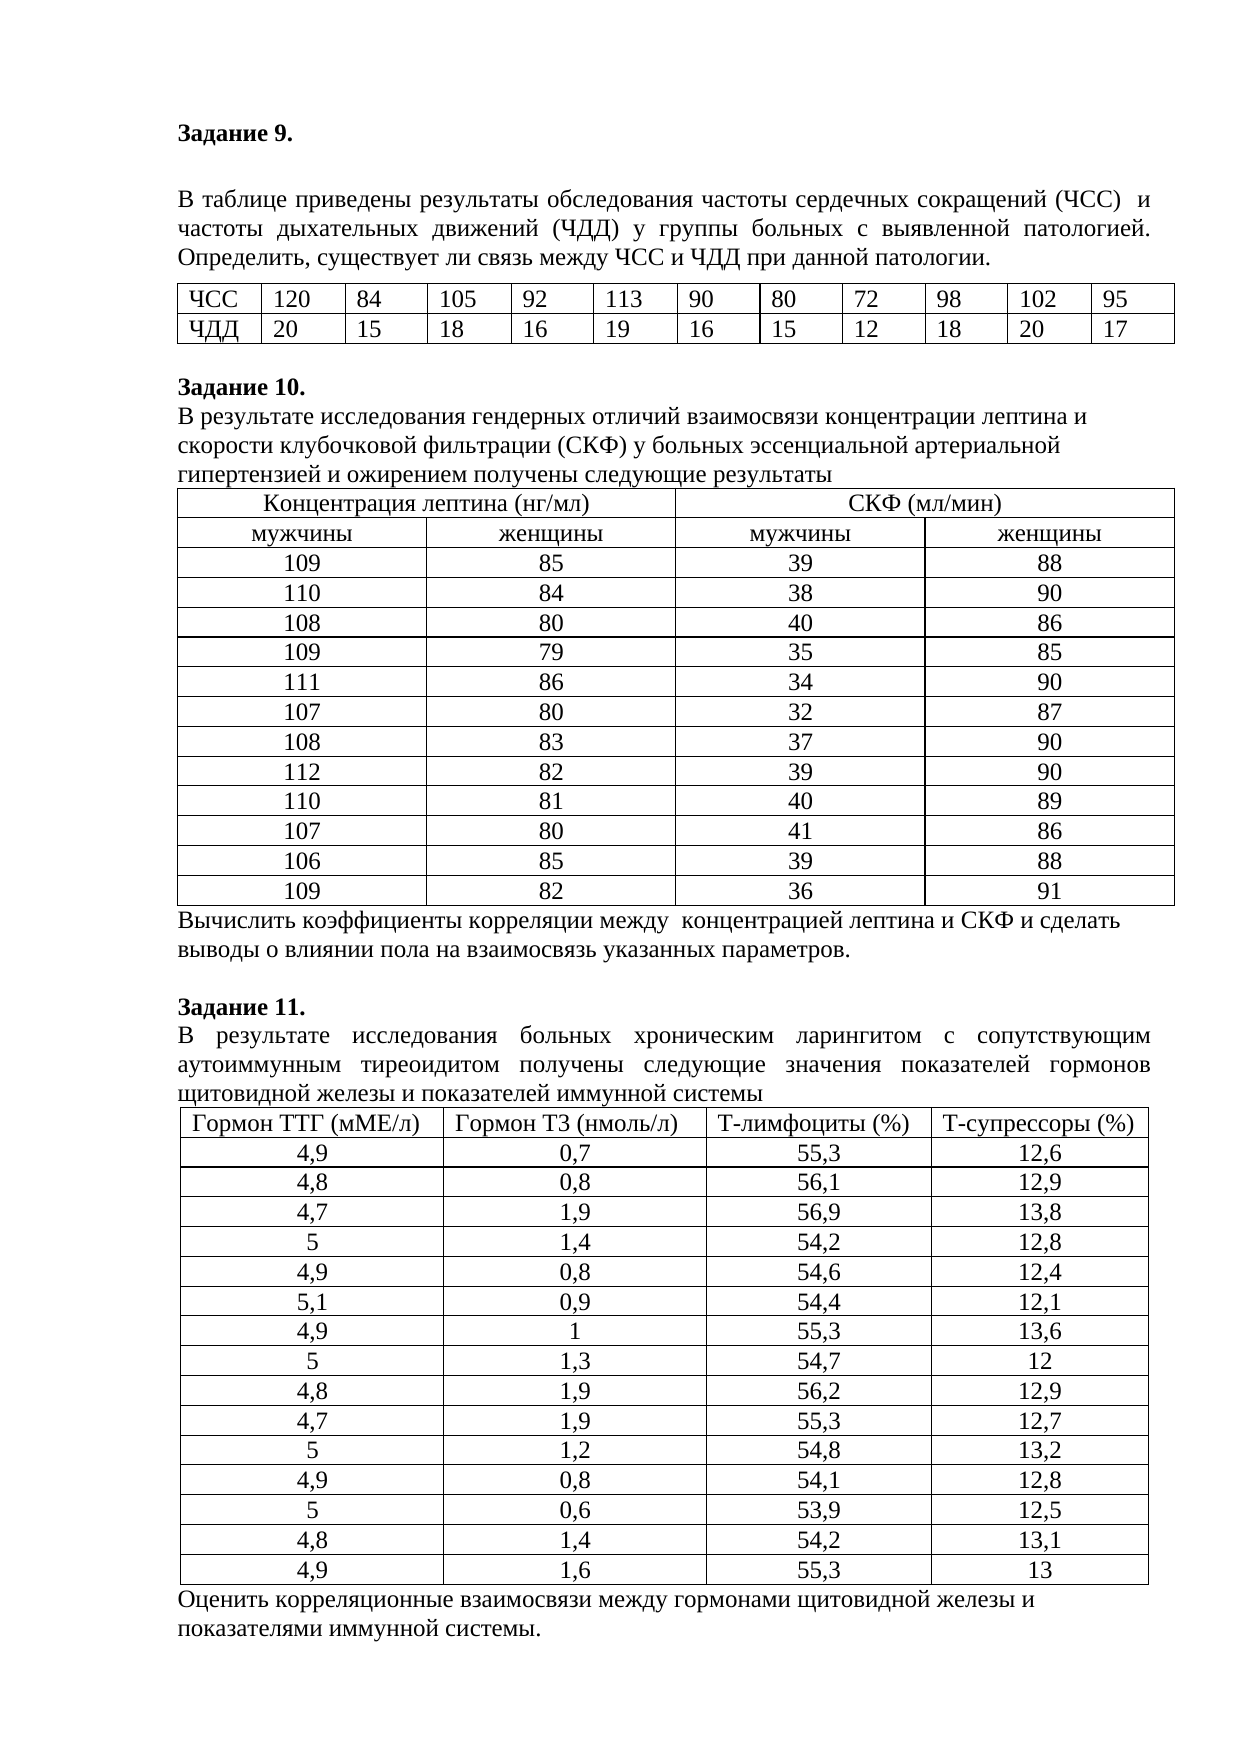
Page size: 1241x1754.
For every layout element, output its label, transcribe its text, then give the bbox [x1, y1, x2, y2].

table_cell 18 [926, 314, 1007, 343]
table_cell 107 [178, 697, 426, 726]
table_cell 54,8 [707, 1436, 931, 1464]
table_cell 12,9 [932, 1168, 1148, 1196]
table_header 84 [346, 284, 427, 313]
table_cell 0,9 [444, 1287, 706, 1315]
table_cell 5 [181, 1495, 443, 1524]
text Задание 9. [177, 118, 1152, 147]
table_cell 55,3 [707, 1316, 931, 1345]
table_cell 13,6 [932, 1316, 1148, 1345]
table_header 72 [843, 284, 925, 313]
table_cell 88 [926, 846, 1174, 875]
table_cell мужчины [178, 518, 426, 547]
table_cell 85 [427, 548, 675, 577]
table_cell 109 [178, 638, 426, 666]
table_cell 4,9 [181, 1555, 443, 1583]
table_cell 0,8 [444, 1168, 706, 1196]
table_cell 40 [676, 608, 924, 636]
table_cell 54,4 [707, 1287, 931, 1315]
table_cell 4,9 [181, 1316, 443, 1345]
table_header Концентрация лептина (нг/мл) [178, 489, 675, 517]
table_cell 80 [427, 697, 675, 726]
table_header 80 [761, 284, 842, 313]
table_cell 1 [444, 1316, 706, 1345]
table_cell 54,2 [707, 1227, 931, 1256]
table_cell 54,1 [707, 1465, 931, 1494]
table_cell 40 [676, 786, 924, 815]
table_header ЧСС [178, 284, 261, 313]
table_cell 12,8 [932, 1227, 1148, 1256]
table_cell женщины [427, 518, 675, 547]
table_cell 90 [926, 757, 1174, 785]
text Задание 10. [177, 372, 1152, 401]
table_cell 15 [761, 314, 842, 343]
table_cell 19 [594, 314, 677, 343]
table_cell 16 [678, 314, 759, 343]
table_cell 85 [427, 846, 675, 875]
table_cell 1,6 [444, 1555, 706, 1583]
table_cell 87 [926, 697, 1174, 726]
table_cell 56,1 [707, 1168, 931, 1196]
table_cell 0,8 [444, 1465, 706, 1494]
table_cell 1,4 [444, 1525, 706, 1554]
table_cell 86 [926, 608, 1174, 636]
table_cell 112 [178, 757, 426, 785]
table_cell 1,9 [444, 1406, 706, 1434]
table_cell мужчины [676, 518, 924, 547]
table_header 92 [512, 284, 593, 313]
table_cell 80 [427, 816, 675, 845]
table_cell 5,1 [181, 1287, 443, 1315]
table_cell 1,9 [444, 1197, 706, 1226]
table_cell 4,7 [181, 1406, 443, 1434]
table_cell 56,9 [707, 1197, 931, 1226]
table_header 120 [262, 284, 345, 313]
table_cell 12,4 [932, 1257, 1148, 1286]
table_cell 90 [926, 667, 1174, 696]
text Вычислить коэффициенты корреляции между концентрацией лептина и СКФ и сделать выводы о влиянии пола на взаимосвязь указанных параметров. [177, 906, 1152, 963]
table_cell 41 [676, 816, 924, 845]
table_cell 83 [427, 727, 675, 756]
table_cell 108 [178, 727, 426, 756]
table_cell 39 [676, 846, 924, 875]
table_header 113 [594, 284, 677, 313]
table_cell 84 [427, 578, 675, 607]
table_cell 79 [427, 638, 675, 666]
table_cell 5 [181, 1436, 443, 1464]
table_cell 13 [932, 1555, 1148, 1583]
table_cell 39 [676, 548, 924, 577]
table_cell 12 [932, 1346, 1148, 1375]
table_cell 1,3 [444, 1346, 706, 1375]
table_header СКФ (мл/мин) [676, 489, 1174, 517]
table_cell 5 [181, 1346, 443, 1375]
table_cell женщины [926, 518, 1174, 547]
table_cell 53,9 [707, 1495, 931, 1524]
table_header Гормон Т3 (нмоль/л) [444, 1108, 706, 1137]
table_cell 39 [676, 757, 924, 785]
table_cell 13,1 [932, 1525, 1148, 1554]
table_cell 86 [926, 816, 1174, 845]
table_cell 12,7 [932, 1406, 1148, 1434]
table_cell 55,3 [707, 1555, 931, 1583]
table_cell 82 [427, 757, 675, 785]
table_cell 55,3 [707, 1406, 931, 1434]
table_header 98 [926, 284, 1007, 313]
table_cell 89 [926, 786, 1174, 815]
table_cell 35 [676, 638, 924, 666]
table_cell 88 [926, 548, 1174, 577]
text В таблице приведены результаты обследования частоты сердечных сокращений (ЧСС) и частоты дыхательных движений (ЧДД) у группы больных с выявленной патологией. Определить, существует ли связь между ЧСС и ЧДД при данной патологии. [177, 184, 1152, 271]
table_cell ЧДД [178, 314, 261, 343]
table_cell 36 [676, 876, 924, 904]
table_cell 106 [178, 846, 426, 875]
table_cell 54,2 [707, 1525, 931, 1554]
table_cell 4,7 [181, 1197, 443, 1226]
table_cell 110 [178, 578, 426, 607]
table_cell 20 [262, 314, 345, 343]
table_cell 0,8 [444, 1257, 706, 1286]
table_cell 80 [427, 608, 675, 636]
table_cell 90 [926, 578, 1174, 607]
table_cell 18 [428, 314, 511, 343]
table_cell 13,8 [932, 1197, 1148, 1226]
table_cell 108 [178, 608, 426, 636]
table_cell 1,4 [444, 1227, 706, 1256]
table_cell 107 [178, 816, 426, 845]
table_header 105 [428, 284, 511, 313]
table_header Гормон ТТГ (мМЕ/л) [181, 1108, 443, 1137]
table_header Т-лимфоциты (%) [707, 1108, 931, 1137]
text В результате исследования гендерных отличий взаимосвязи концентрации лептина и скорости клубочковой фильтрации (СКФ) у больных эссенциальной артериальной гипертензией и ожирением получены следующие результаты [177, 401, 1152, 487]
table_cell 12,6 [932, 1138, 1148, 1166]
table_cell 12,1 [932, 1287, 1148, 1315]
table_cell 0,7 [444, 1138, 706, 1166]
table_cell 1,2 [444, 1436, 706, 1464]
table_cell 54,6 [707, 1257, 931, 1286]
table_cell 34 [676, 667, 924, 696]
table_cell 4,8 [181, 1168, 443, 1196]
table_header 95 [1092, 284, 1174, 313]
table_header Т-супрессоры (%) [932, 1108, 1148, 1137]
table_header 102 [1008, 284, 1091, 313]
text Оценить корреляционные взаимосвязи между гормонами щитовидной железы и показателями иммунной системы. [177, 1584, 1152, 1642]
table_cell 111 [178, 667, 426, 696]
table_cell 17 [1092, 314, 1174, 343]
text Задание 11. [177, 992, 1152, 1021]
table_cell 81 [427, 786, 675, 815]
text В результате исследования больных хроническим ларингитом с сопутствующим аутоиммунным тиреоидитом получены следующие значения показателей гормонов щитовидной железы и показателей иммунной системы [177, 1021, 1152, 1107]
table_cell 0,6 [444, 1495, 706, 1524]
table_cell 86 [427, 667, 675, 696]
table_cell 12 [843, 314, 925, 343]
table_cell 56,2 [707, 1376, 931, 1405]
table_cell 20 [1008, 314, 1091, 343]
table_cell 54,7 [707, 1346, 931, 1375]
table_cell 16 [512, 314, 593, 343]
table_cell 5 [181, 1227, 443, 1256]
table_cell 90 [926, 727, 1174, 756]
table_cell 15 [346, 314, 427, 343]
table_cell 91 [926, 876, 1174, 904]
table_cell 38 [676, 578, 924, 607]
table_cell 1,9 [444, 1376, 706, 1405]
table_cell 37 [676, 727, 924, 756]
table_cell 55,3 [707, 1138, 931, 1166]
table_cell 32 [676, 697, 924, 726]
table_cell 4,8 [181, 1376, 443, 1405]
table_cell 4,9 [181, 1257, 443, 1286]
table_cell 4,9 [181, 1465, 443, 1494]
table_cell 12,5 [932, 1495, 1148, 1524]
table_cell 109 [178, 876, 426, 904]
table_cell 12,9 [932, 1376, 1148, 1405]
table_cell 109 [178, 548, 426, 577]
table_cell 4,9 [181, 1138, 443, 1166]
table_cell 85 [926, 638, 1174, 666]
table_cell 12,8 [932, 1465, 1148, 1494]
table_cell 110 [178, 786, 426, 815]
table_header 90 [678, 284, 759, 313]
table_cell 13,2 [932, 1436, 1148, 1464]
table_cell 82 [427, 876, 675, 904]
table_cell 4,8 [181, 1525, 443, 1554]
